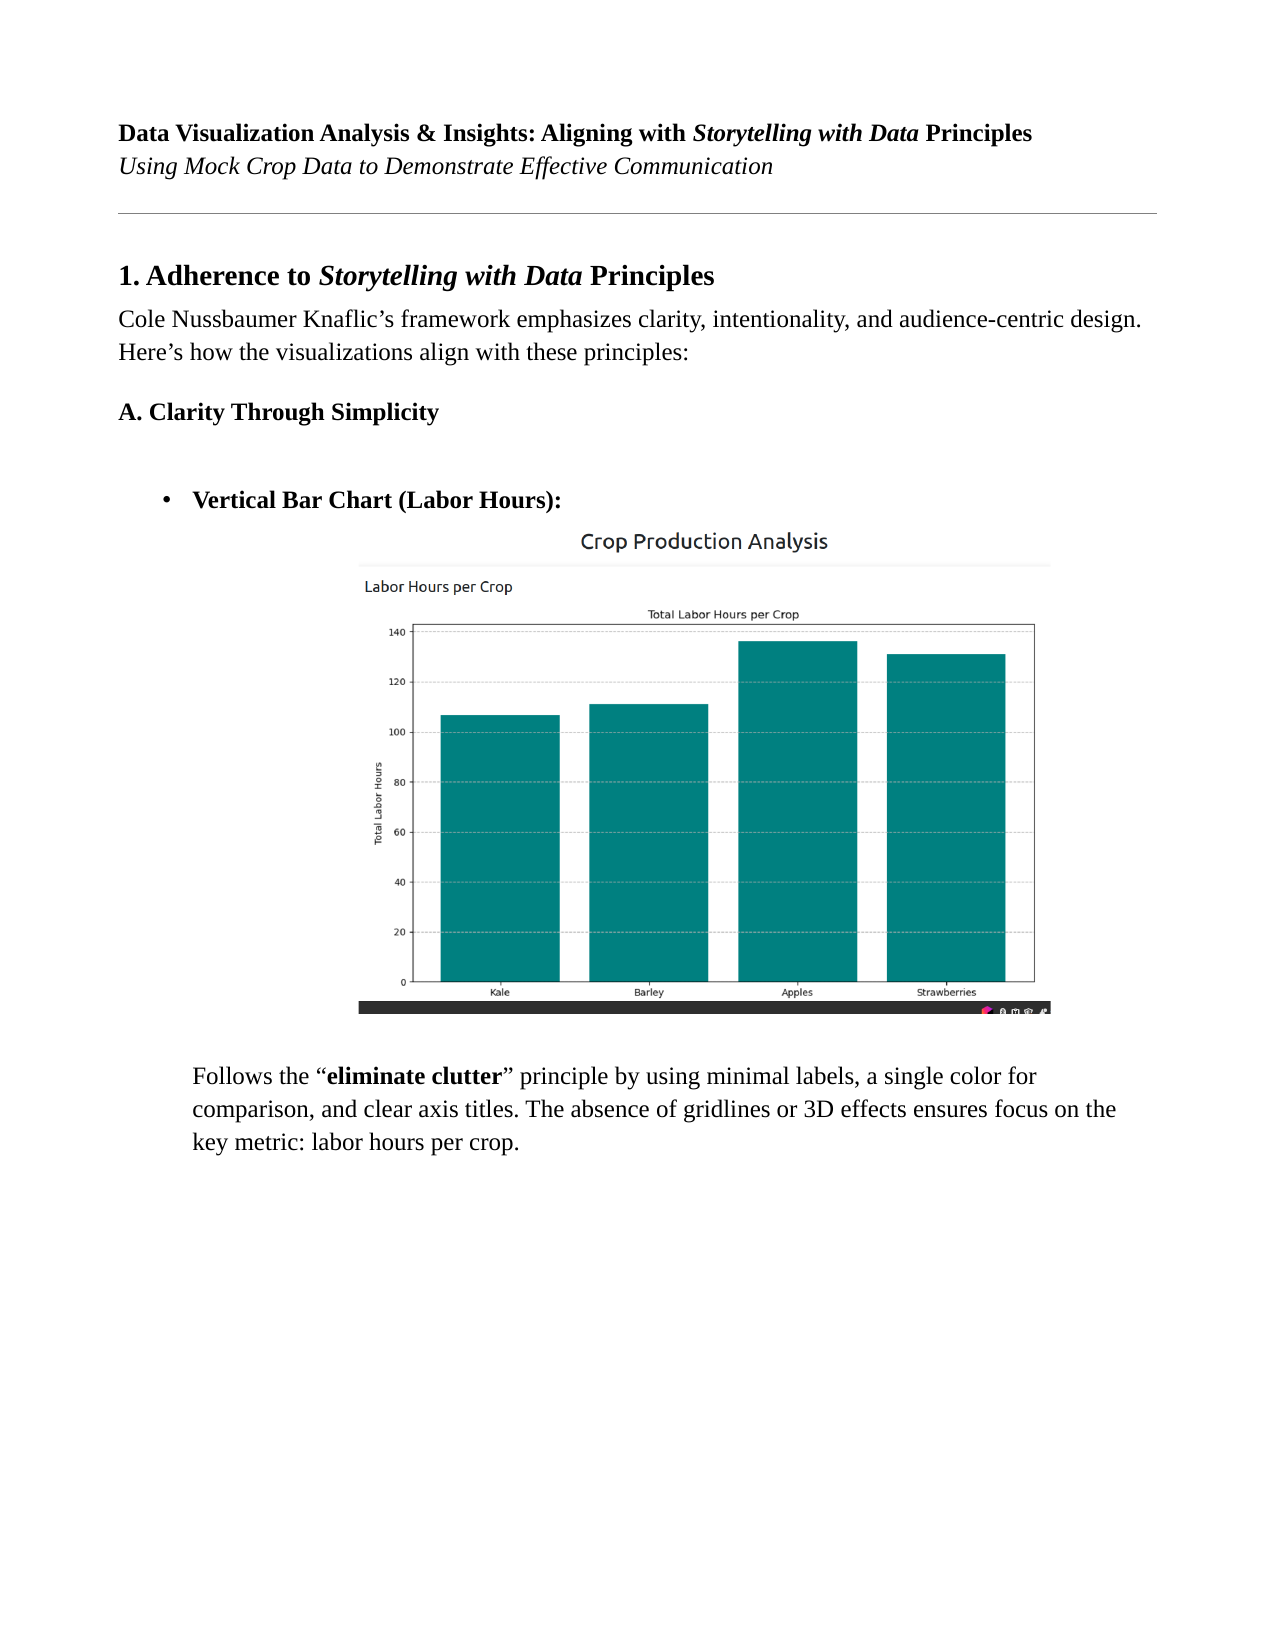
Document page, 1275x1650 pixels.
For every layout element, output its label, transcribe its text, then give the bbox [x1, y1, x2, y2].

picture [358, 521, 1051, 1014]
list Follows the “eliminate clutter” principle by using minimal labels, a single color for comparison, and clear axis titles. The absence of gridlines or 3D effects ensures focus on the key metric: labor hours per crop. [162, 1061, 1157, 1156]
list Vertical Bar Chart (Labor Hours): [162, 486, 1157, 1042]
subtitle A. Clarity Through Simplicity [118, 397, 1157, 426]
text Data Visualization Analysis & Insights: Aligning with Storytelling with Data Principles Using Mock Crop Data to Demonstrate Effective Communication [118, 118, 1157, 180]
subtitle 1. Adherence to Storytelling with Data Principles [118, 258, 1157, 291]
text Cole Nussbaumer Knaflic’s framework emphasizes clarity, intentionality, and audience-centric design. Here’s how the visualizations align with these principles: [118, 304, 1157, 365]
